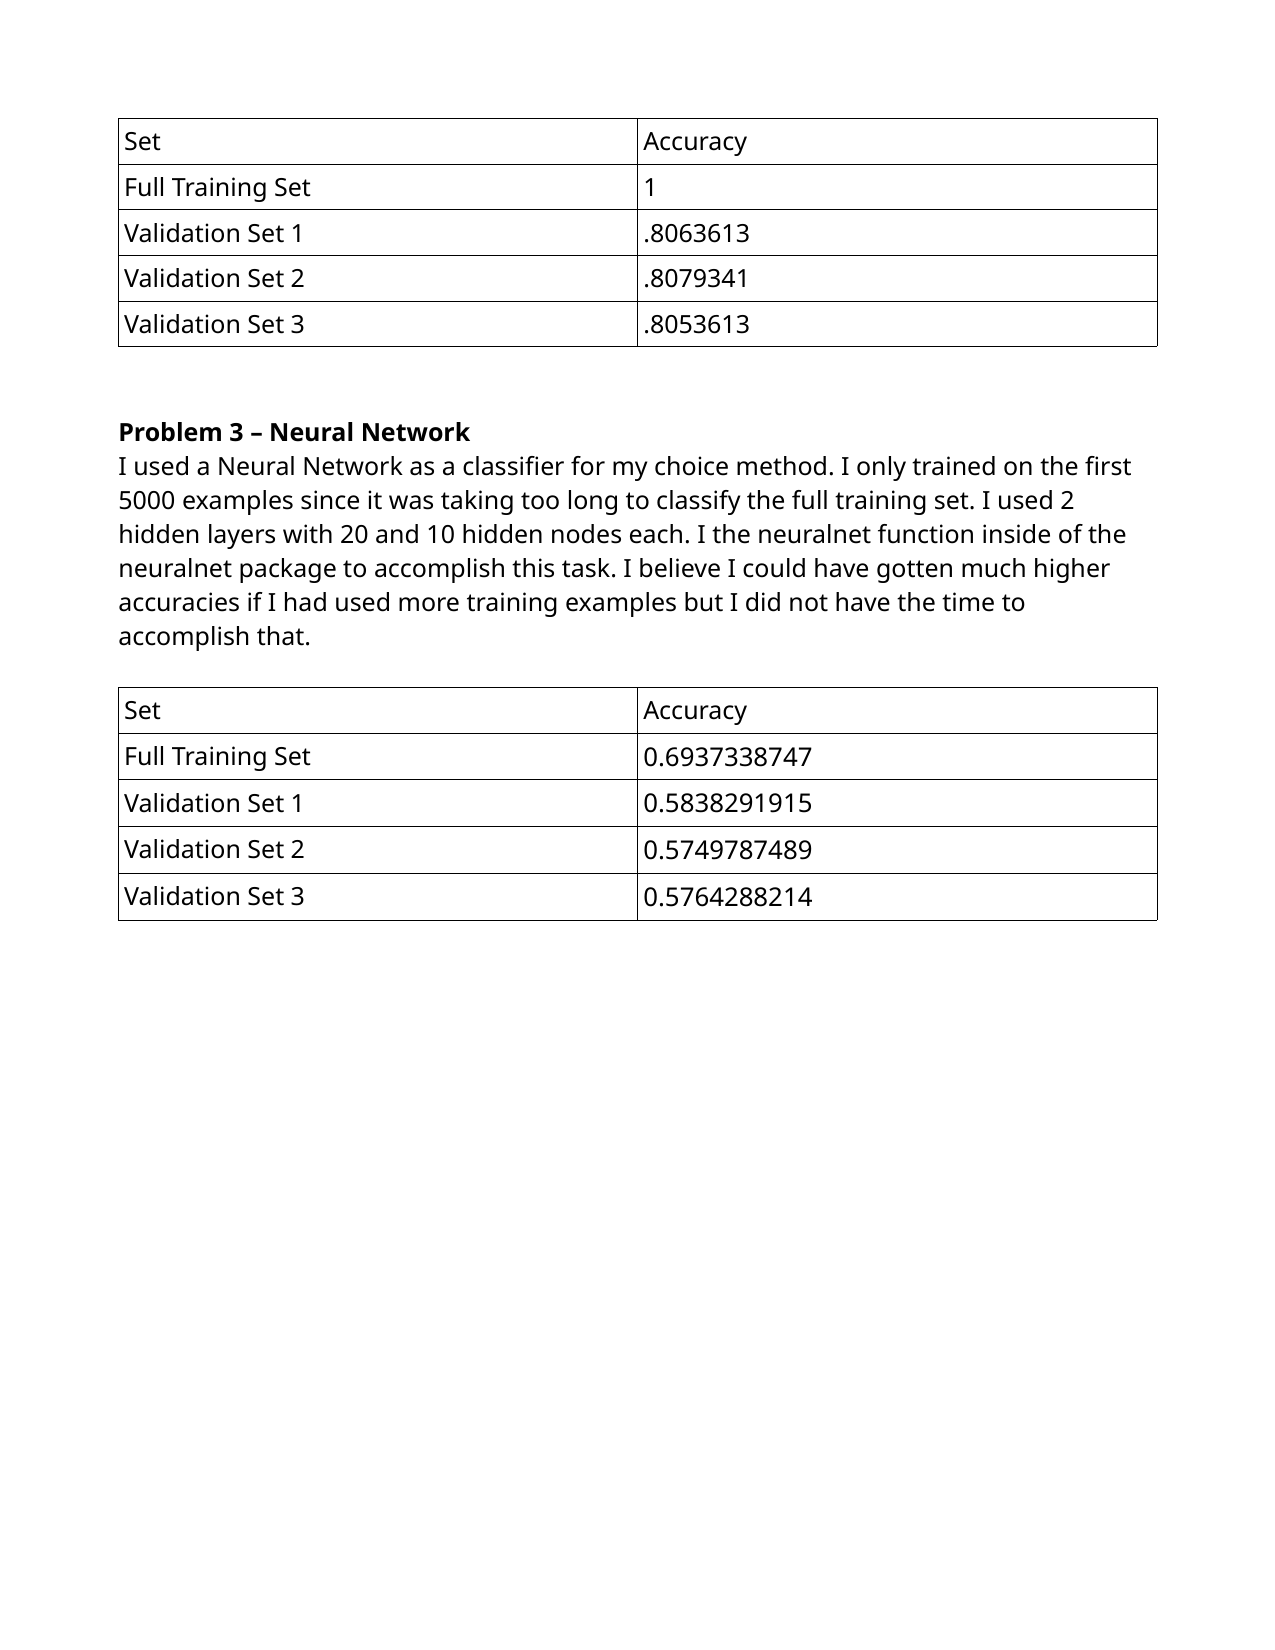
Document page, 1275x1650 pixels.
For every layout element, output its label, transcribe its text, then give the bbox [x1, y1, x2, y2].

text Problem 3 – Neural Network [118, 414, 1157, 448]
text I used a Neural Network as a classifier for my choice method. I only trained on the first 5000 examples since it was taking too long to classify the full training set. I used 2 hidden layers with 20 and 10 hidden nodes each. I the neuralnet function inside of the neuralnet package to accomplish this task. I believe I could have gotten much higher accuracies if I had used more training examples but I did not have the time to accomplish that. [118, 448, 1157, 653]
table_header Set [119, 119, 637, 164]
table_cell .8063613 [638, 210, 1157, 255]
table_cell .8053613 [638, 302, 1157, 346]
table_cell Validation Set 3 [119, 874, 637, 920]
table_cell 0.6937338747 [638, 734, 1157, 779]
table_header Set [119, 688, 637, 733]
table_cell Validation Set 1 [119, 210, 637, 255]
table_cell 0.5764288214 [638, 874, 1157, 920]
table_cell 0.5838291915 [638, 780, 1157, 826]
table_cell Full Training Set [119, 734, 637, 779]
table_header Accuracy [638, 688, 1157, 733]
table_cell Validation Set 3 [119, 302, 637, 346]
table_cell Full Training Set [119, 165, 637, 209]
table_cell Validation Set 2 [119, 256, 637, 301]
table_cell 0.5749787489 [638, 827, 1157, 873]
table_header Accuracy [638, 119, 1157, 164]
table_cell .8079341 [638, 256, 1157, 301]
table_cell 1 [638, 165, 1157, 209]
table_cell Validation Set 2 [119, 827, 637, 873]
table_cell Validation Set 1 [119, 780, 637, 826]
